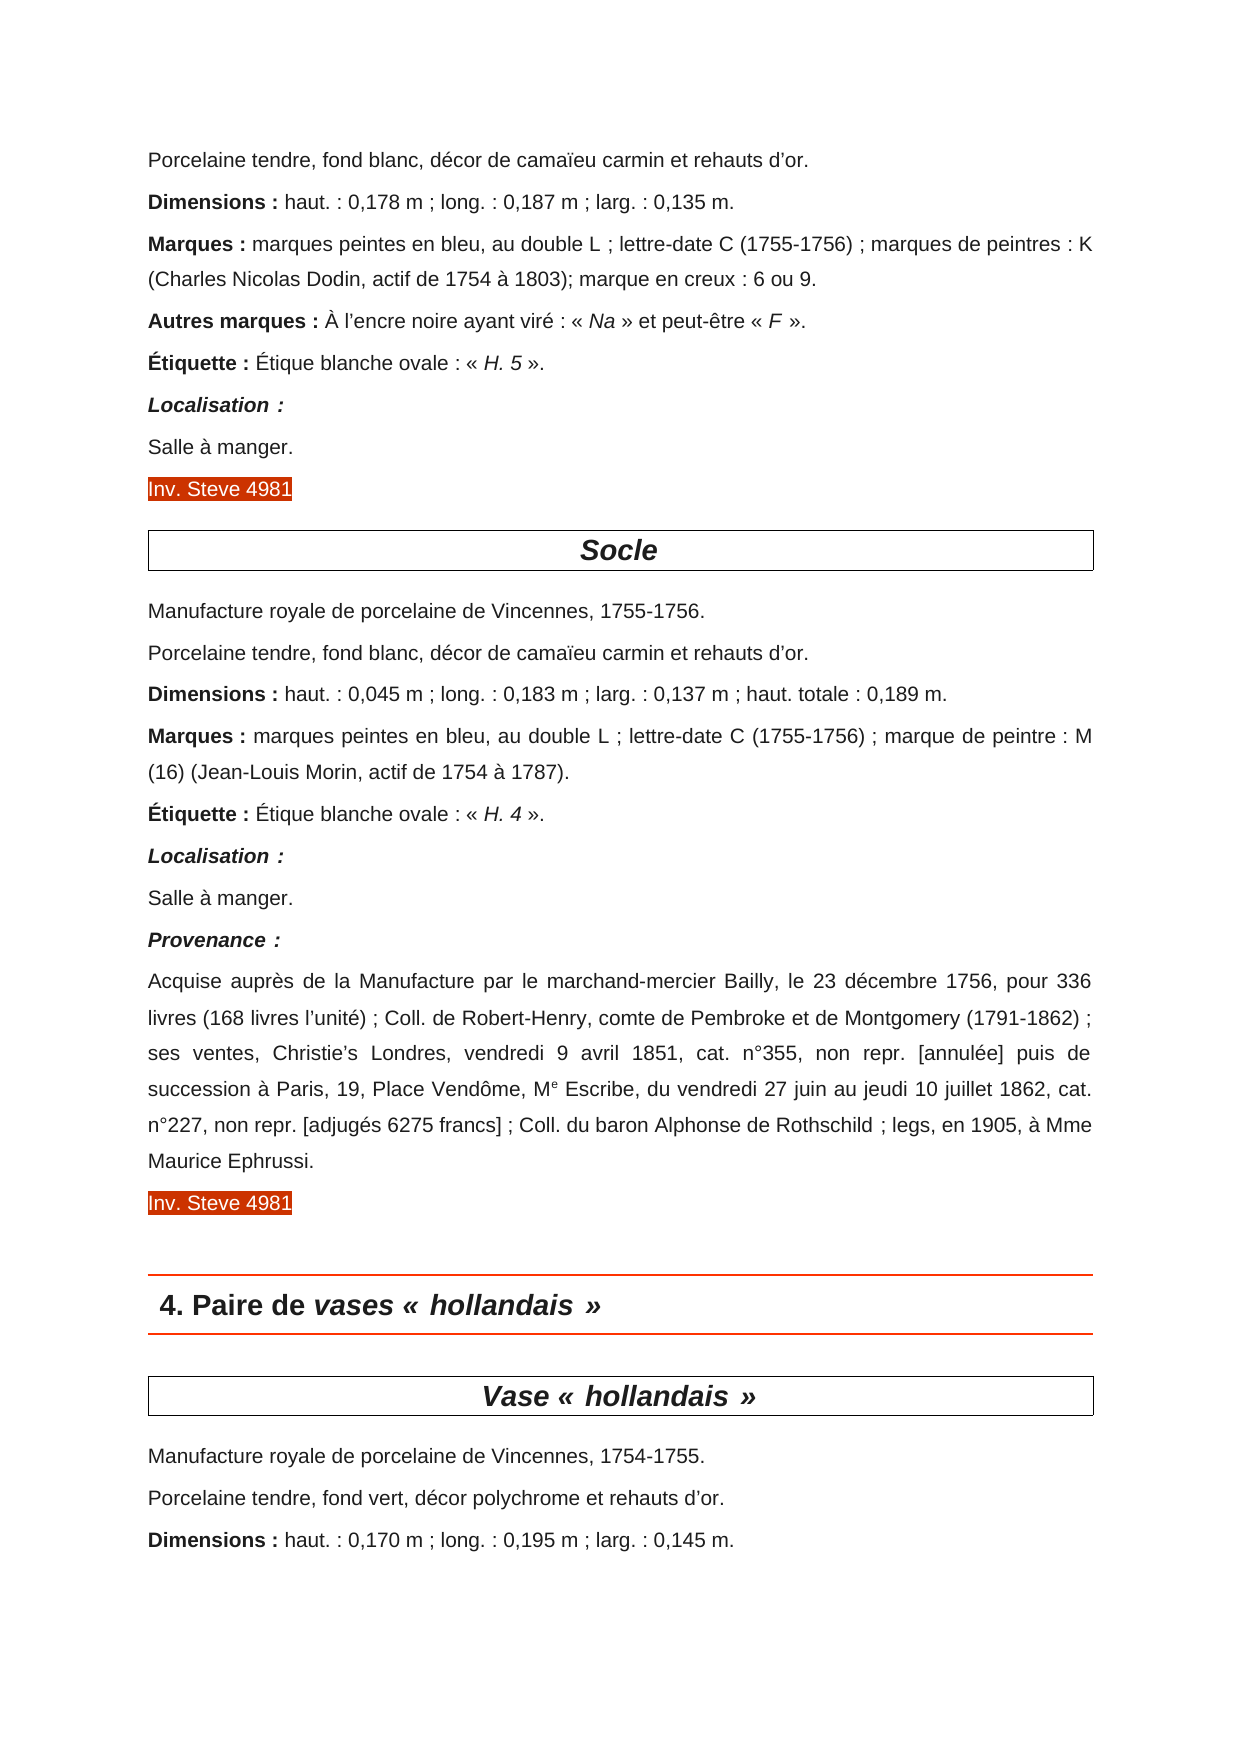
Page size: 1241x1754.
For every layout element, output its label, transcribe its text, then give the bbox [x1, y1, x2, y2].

text Dimensions : haut. : 0,170 m ; long. : 0,195 m ; larg. : 0,145 m. [148, 1528, 1093, 1552]
text Provenance : [148, 927, 1093, 951]
text Manufacture royale de porcelaine de Vincennes, 1755-1756. [148, 598, 1093, 622]
text Porcelaine tendre, fond blanc, décor de camaïeu carmin et rehauts d’or. [148, 640, 1093, 664]
text Étiquette : Étique blanche ovale : « H. 5 ». [148, 351, 1093, 375]
text Localisation : [148, 844, 1093, 868]
text Manufacture royale de porcelaine de Vincennes, 1754-1755. [148, 1444, 1093, 1468]
text Marques : marques peintes en bleu, au double L ; lettre-date C (1755-1756) ; marques de peintres : K (Charles Nicolas Dodin, actif de 1754 à 1803); marque en creux : 6 ou 9. [148, 231, 1093, 291]
text Autres marques : À l’encre noire ayant viré : « Na » et peut-être « F ». [148, 309, 1093, 333]
text Porcelaine tendre, fond vert, décor polychrome et rehauts d’or. [148, 1486, 1093, 1510]
text Localisation : [148, 393, 1093, 417]
text Inv. Steve 4981 [292, 477, 1093, 501]
text Salle à manger. [148, 435, 1093, 459]
text Porcelaine tendre, fond blanc, décor de camaïeu carmin et rehauts d’or. [148, 148, 1093, 172]
text Salle à manger. [148, 886, 1093, 909]
subtitle Paire de vases « hollandais » [148, 1276, 1093, 1333]
subtitle Socle [149, 531, 1093, 570]
text Marques : marques peintes en bleu, au double L ; lettre-date C (1755-1756) ; marque de peintre : M (16) (Jean-Louis Morin, actif de 1754 à 1787). [148, 724, 1093, 784]
text Dimensions : haut. : 0,178 m ; long. : 0,187 m ; larg. : 0,135 m. [148, 189, 1093, 213]
text Dimensions : haut. : 0,045 m ; long. : 0,183 m ; larg. : 0,137 m ; haut. totale : 0,189 m. [148, 682, 1093, 706]
text Étiquette : Étique blanche ovale : « H. 4 ». [148, 802, 1093, 826]
text Inv. Steve 4981 [292, 1191, 1093, 1215]
subtitle Vase « hollandais » [149, 1377, 1093, 1415]
text Acquise auprès de la Manufacture par le marchand-mercier Bailly, le 23 décembre 1756, pour 336 livres (168 livres l’unité) ; Coll. de Robert-Henry, comte de Pembroke et de Montgomery (1791-1862) ; ses ventes, Christie’s Londres, vendredi 9 avril 1851, cat. n°355, non repr. [annulée] puis de succession à Paris, 19, Place Vendôme, Me Escribe, du vendredi 27 juin au jeudi 10 juillet 1862, cat. n°227, non repr. [adjugés 6275 francs] ; Coll. du baron Alphonse de Rothschild ; legs, en 1905, à Mme Maurice Ephrussi. [148, 969, 1093, 1173]
